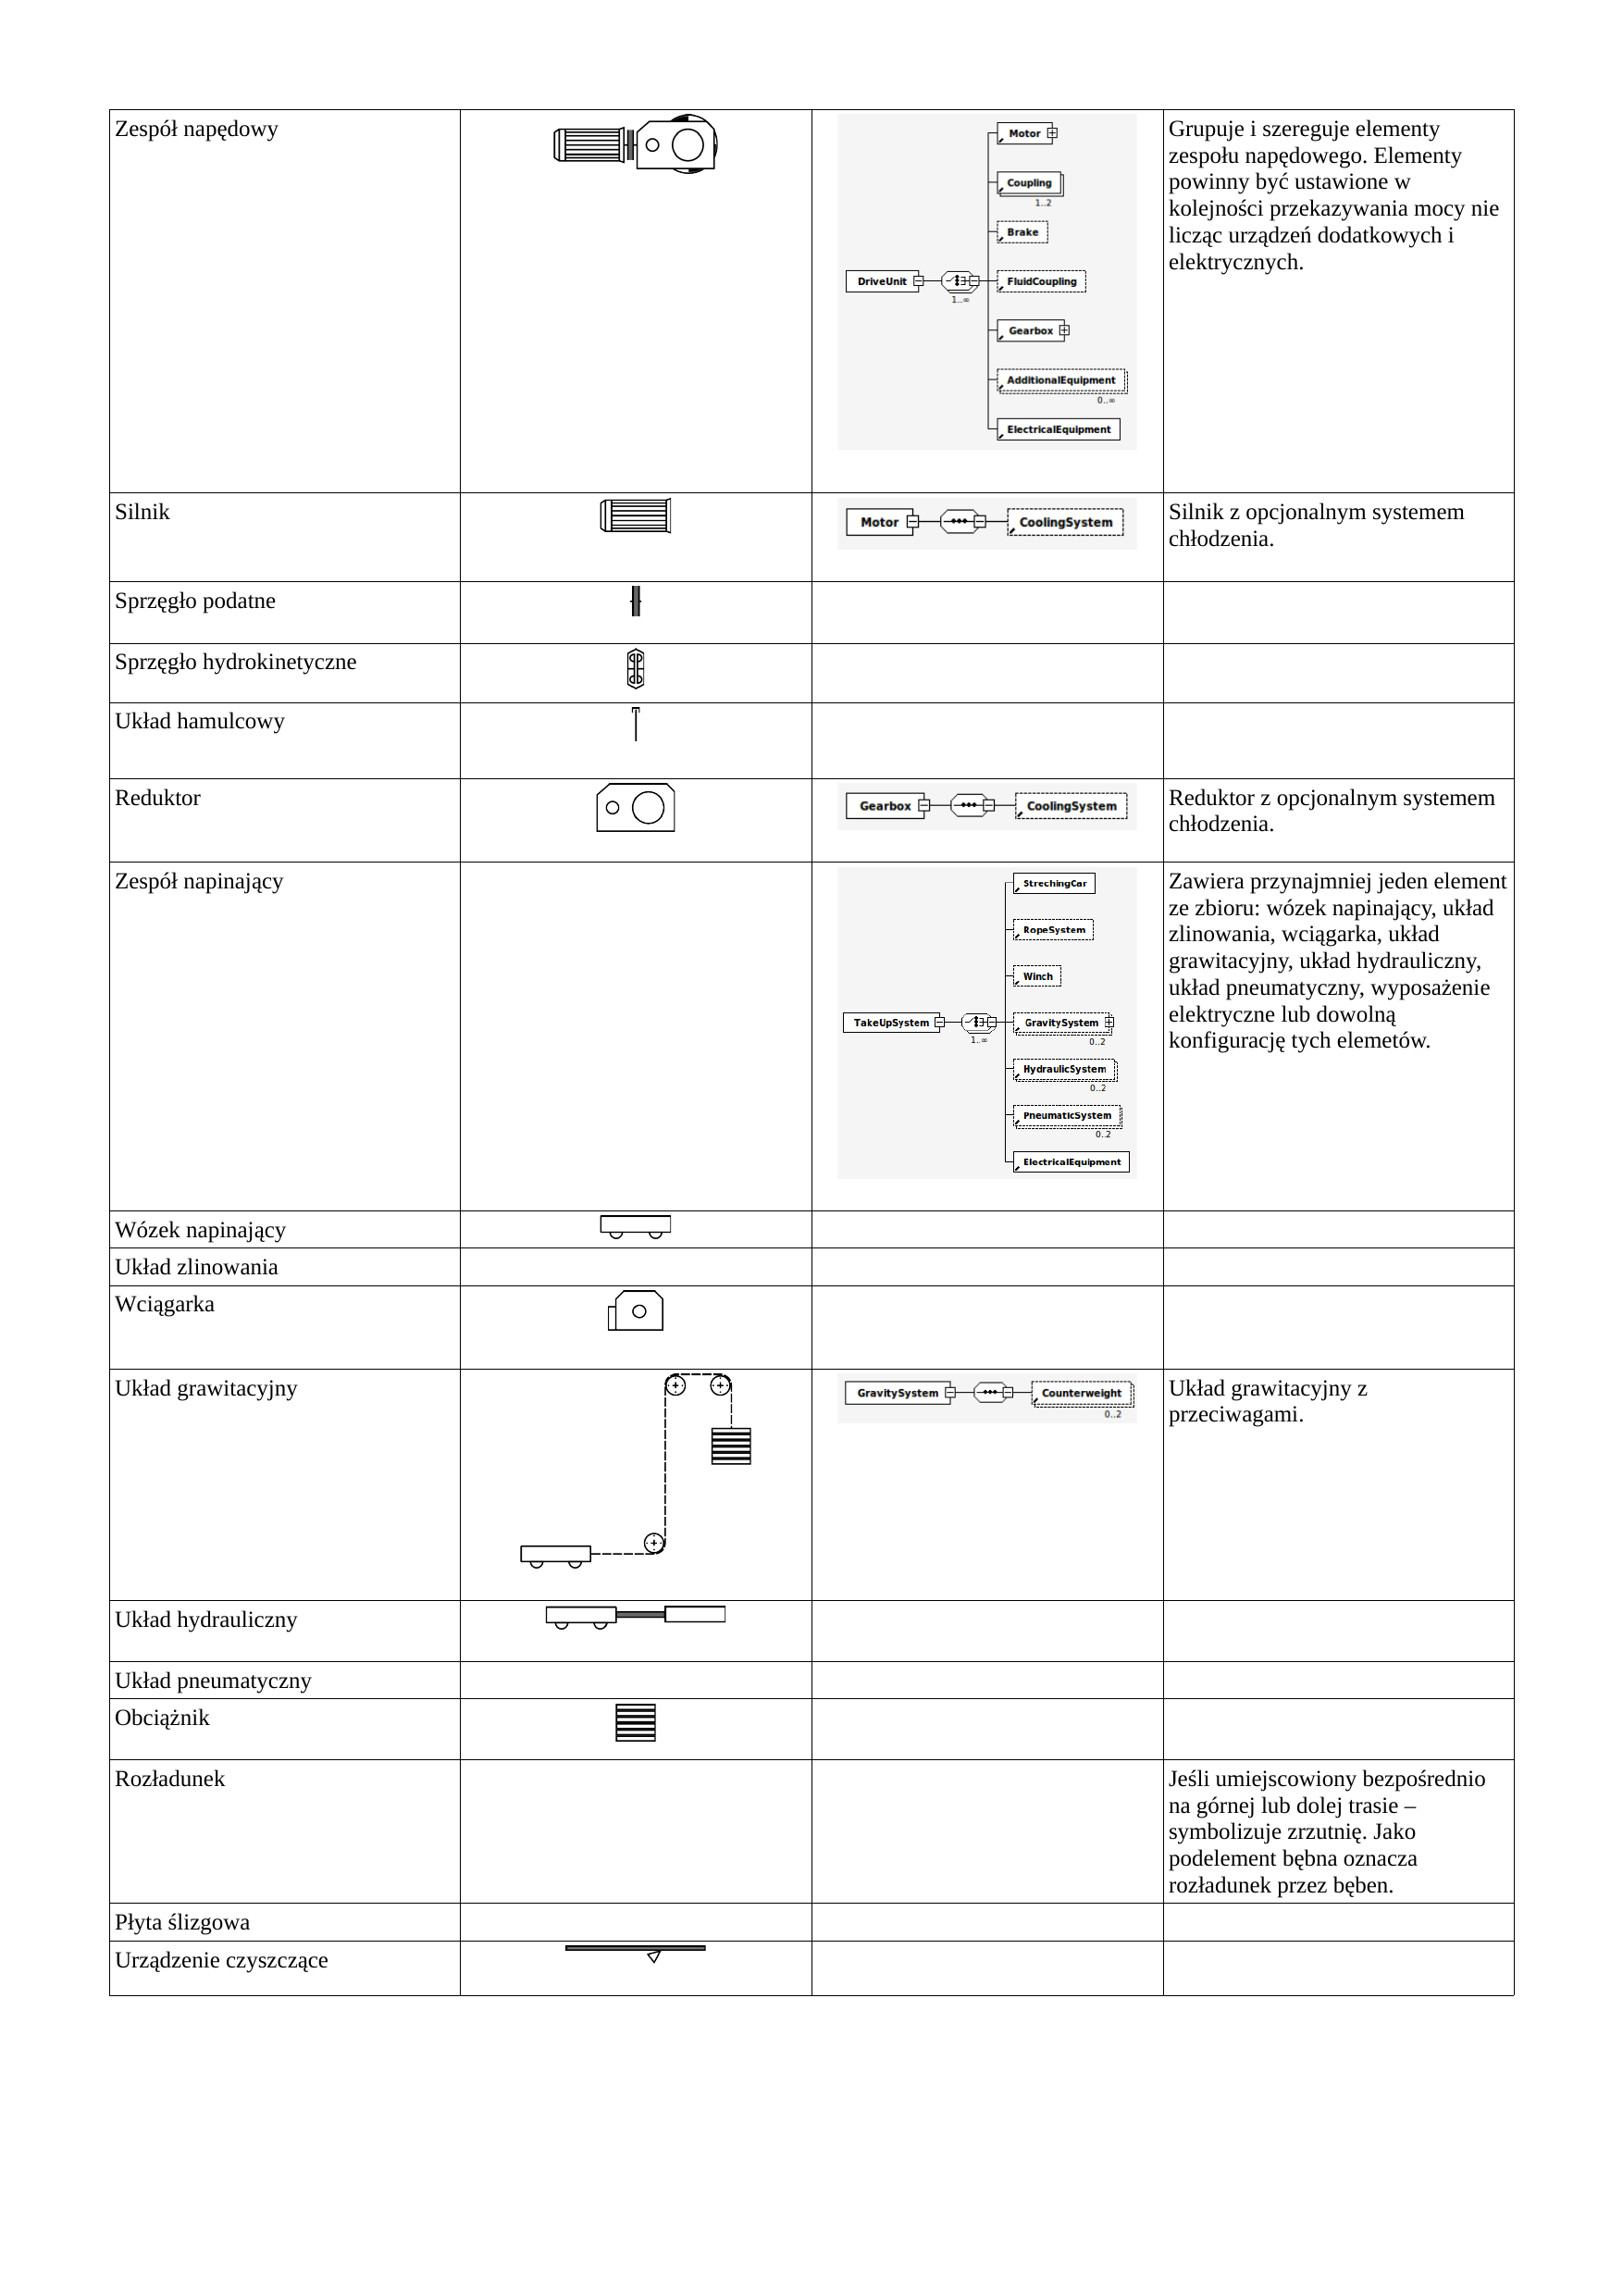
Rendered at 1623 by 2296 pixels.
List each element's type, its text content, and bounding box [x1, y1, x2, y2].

table_cell [812, 1370, 1163, 1600]
table_cell [461, 1286, 812, 1369]
table_cell [1164, 1211, 1514, 1247]
table_cell [812, 1286, 1163, 1369]
table_cell Zawiera przynajmniej jeden element ze zbioru: wózek napinający, układ zlinowania, wciągarka, układ grawitacyjny, układ hydrauliczny, układ pneumatyczny, wyposażenie elektryczne lub dowolną konfigurację tych elemetów. [1164, 863, 1514, 1210]
table_cell [1164, 1942, 1514, 1995]
table_cell [461, 644, 812, 701]
table_cell Zespół napędowy [110, 110, 460, 492]
picture [837, 1373, 1137, 1423]
table_cell [812, 582, 1163, 643]
table_cell Wciągarka [110, 1286, 460, 1369]
table_cell [812, 1248, 1163, 1285]
picture [545, 1606, 726, 1630]
table_cell [461, 1248, 812, 1285]
picture [600, 1215, 672, 1239]
table_cell [812, 1760, 1163, 1903]
table_cell Sprzęgło podatne [110, 582, 460, 643]
table_cell Układ pneumatyczny [110, 1662, 460, 1698]
table_cell Silnik [110, 493, 460, 581]
table_cell [461, 863, 812, 1210]
table_cell Reduktor [110, 779, 460, 862]
table_cell Reduktor z opcjonalnym systemem chłodzenia. [1164, 779, 1514, 862]
table_cell [812, 1699, 1163, 1759]
table_cell [461, 1699, 812, 1759]
table_cell [461, 1942, 812, 1995]
table_cell [812, 1211, 1163, 1247]
picture [600, 498, 672, 534]
table_cell [461, 1370, 812, 1600]
table_cell [1164, 582, 1514, 643]
table_cell Układ grawitacyjny [110, 1370, 460, 1600]
table_cell Płyta ślizgowa [110, 1904, 460, 1941]
table_cell [1164, 1286, 1514, 1369]
table_cell Wózek napinający [110, 1211, 460, 1247]
table_cell Układ hydrauliczny [110, 1601, 460, 1661]
picture [520, 1373, 751, 1569]
table_cell Obciążnik [110, 1699, 460, 1759]
table_cell Układ hamulcowy [110, 703, 460, 778]
table_cell [461, 582, 812, 643]
table_cell [1164, 1662, 1514, 1698]
picture [596, 783, 675, 832]
table_cell Silnik z opcjonalnym systemem chłodzenia. [1164, 493, 1514, 581]
table_cell [812, 1942, 1163, 1995]
table_cell [812, 1904, 1163, 1941]
table_cell [461, 1601, 812, 1661]
table_cell Grupuje i szereguje elementy zespołu napędowego. Elementy powinny być ustawione w kolejności przekazywania mocy nie licząc urządzeń dodatkowych i elektrycznych. [1164, 110, 1514, 492]
table_cell [812, 703, 1163, 778]
table_cell [461, 1662, 812, 1698]
table_cell [1164, 1904, 1514, 1941]
picture [629, 586, 642, 616]
table_cell Układ zlinowania [110, 1248, 460, 1285]
table_cell Układ grawitacyjny z przeciwagami. [1164, 1370, 1514, 1600]
picture [553, 114, 718, 174]
table_cell Zespół napinający [110, 863, 460, 1210]
table_cell [461, 703, 812, 778]
picture [608, 1290, 663, 1331]
table_cell [812, 644, 1163, 701]
table_cell [812, 550, 1163, 581]
table_cell Sprzęgło hydrokinetyczne [110, 644, 460, 701]
table_cell [812, 863, 1163, 1210]
table_cell [461, 110, 812, 173]
table_cell [461, 493, 812, 581]
table_cell [1164, 1248, 1514, 1285]
picture [631, 707, 640, 741]
picture [837, 498, 1137, 550]
picture [837, 114, 1137, 450]
table_cell [812, 493, 1163, 549]
table_cell Jeśli umiejscowiony bezpośrednio na górnej lub dolej trasie – symbolizuje zrzutnię. Jako podelement bębna oznacza rozładunek przez bęben. [1164, 1760, 1514, 1903]
table_cell [461, 1211, 812, 1247]
table_cell [812, 110, 1163, 492]
table_cell [812, 1662, 1163, 1698]
picture [837, 867, 1137, 1179]
picture [837, 783, 1137, 830]
table_cell [1164, 703, 1514, 778]
table_cell [461, 1760, 812, 1903]
table_cell [1164, 1699, 1514, 1759]
table_cell [461, 174, 812, 492]
picture [626, 648, 645, 689]
table_cell [812, 779, 1163, 862]
table_cell [812, 1601, 1163, 1661]
table_cell Rozładunek [110, 1760, 460, 1903]
picture [615, 1704, 656, 1742]
table_cell [461, 1904, 812, 1941]
table_cell Urządzenie czyszczące [110, 1942, 460, 1995]
table_cell [1164, 644, 1514, 701]
table_cell [1164, 1601, 1514, 1661]
table_cell [461, 779, 812, 862]
picture [565, 1945, 706, 1964]
